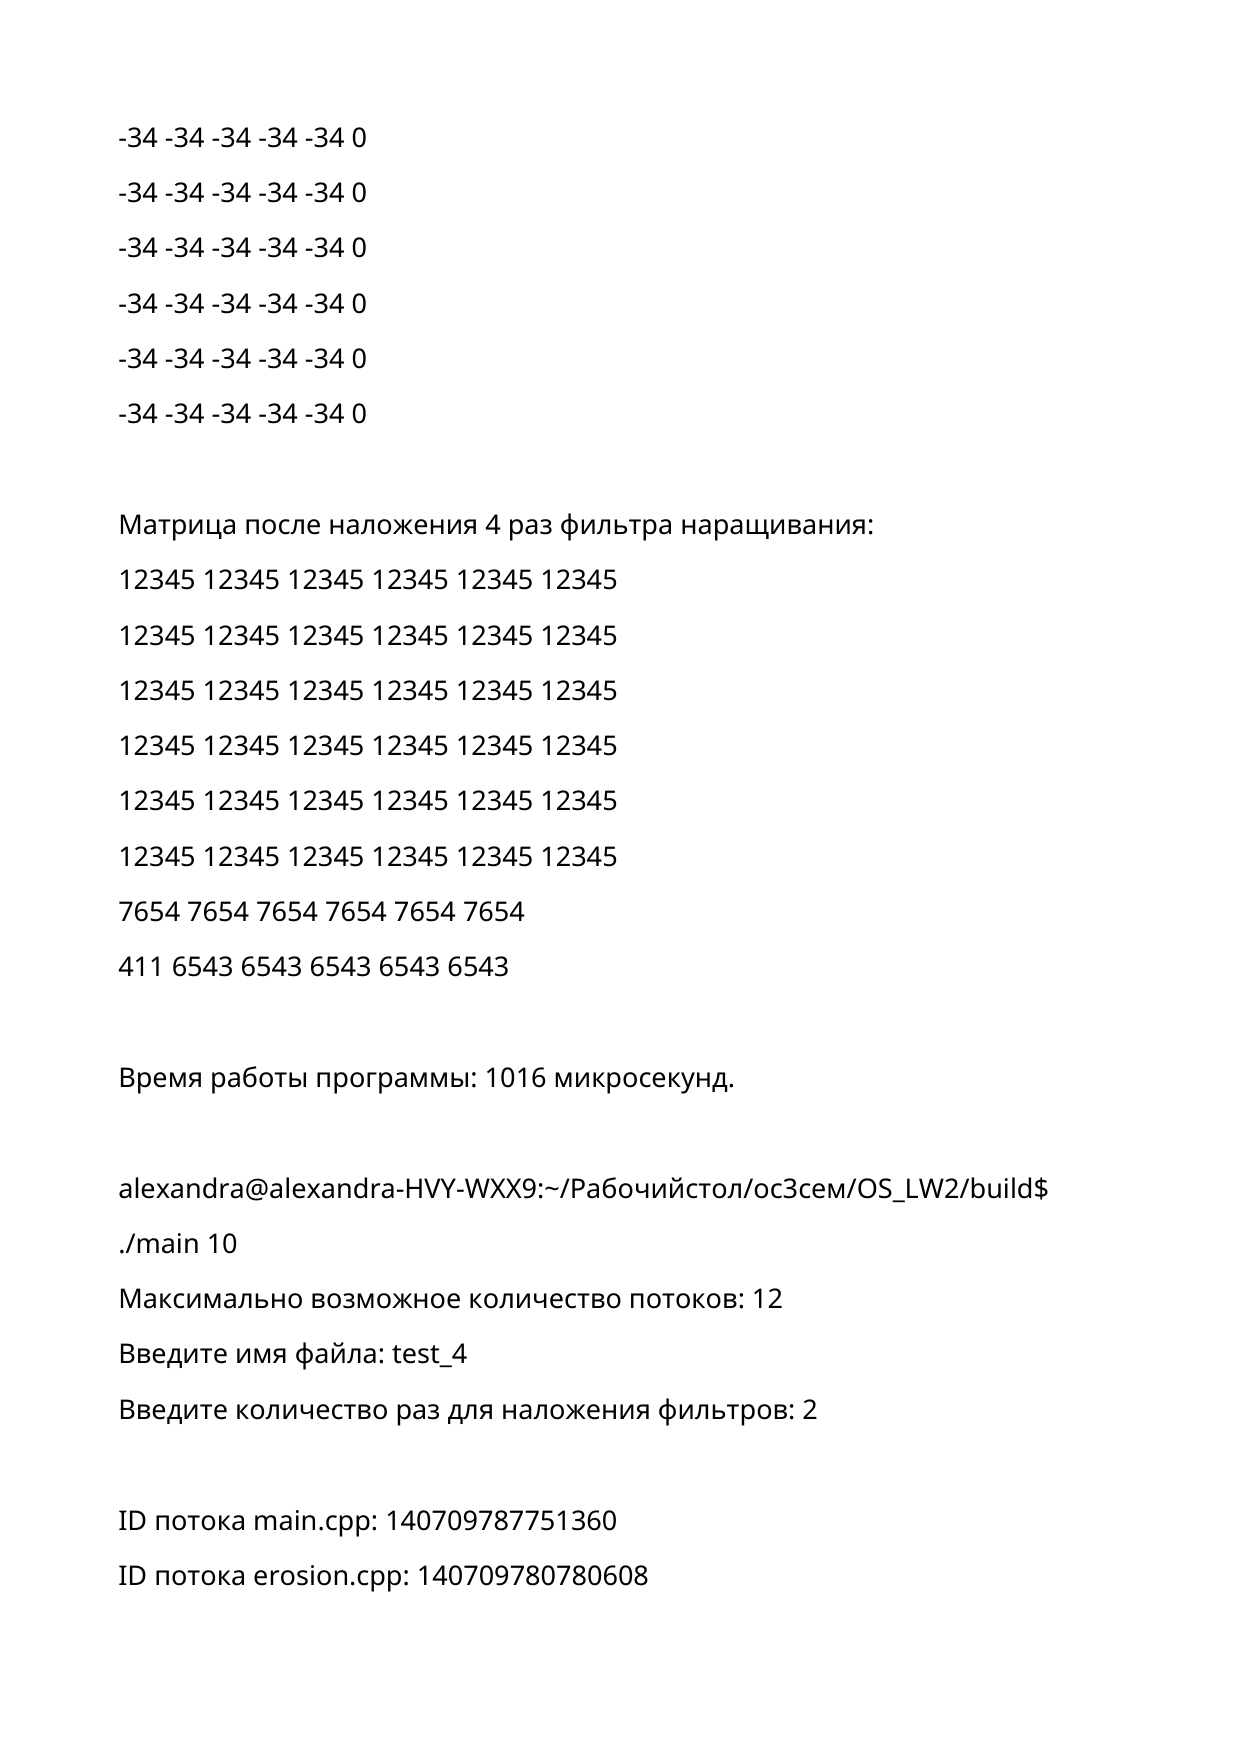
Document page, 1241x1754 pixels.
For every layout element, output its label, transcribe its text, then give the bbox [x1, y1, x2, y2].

text 12345 12345 12345 12345 12345 12345 [118, 671, 1122, 708]
text -34 -34 -34 -34 -34 0 [118, 118, 1122, 155]
text 12345 12345 12345 12345 12345 12345 [118, 727, 1122, 763]
text 12345 12345 12345 12345 12345 12345 [118, 561, 1122, 597]
text 12345 12345 12345 12345 12345 12345 [118, 616, 1122, 653]
text alexandra@alexandra-HVY-WXX9:~/Рабочийстол/ос3сем/OS_LW2/build$ ./main 10 [118, 1169, 1122, 1261]
text ID потока main.cpp: 140709787751360 [118, 1501, 1122, 1538]
text -34 -34 -34 -34 -34 0 [118, 229, 1122, 266]
text Введите имя файла: test_4 [118, 1335, 1122, 1372]
text 7654 7654 7654 7654 7654 7654 [118, 892, 1122, 929]
text -34 -34 -34 -34 -34 0 [118, 173, 1122, 210]
text 411 6543 6543 6543 6543 6543 [118, 948, 1122, 985]
text -34 -34 -34 -34 -34 0 [118, 395, 1122, 432]
text Максимально возможное количество потоков: 12 [118, 1280, 1122, 1317]
text Введите количество раз для наложения фильтров: 2 [118, 1390, 1122, 1427]
text -34 -34 -34 -34 -34 0 [118, 284, 1122, 321]
text 12345 12345 12345 12345 12345 12345 [118, 837, 1122, 874]
text Матрица после наложения 4 раз фильтра наращивания: [118, 505, 1122, 542]
text 12345 12345 12345 12345 12345 12345 [118, 782, 1122, 819]
text ID потока erosion.cpp: 140709780780608 [118, 1556, 1122, 1593]
text -34 -34 -34 -34 -34 0 [118, 339, 1122, 376]
text Время работы программы: 1016 микросекунд. [118, 1058, 1122, 1095]
